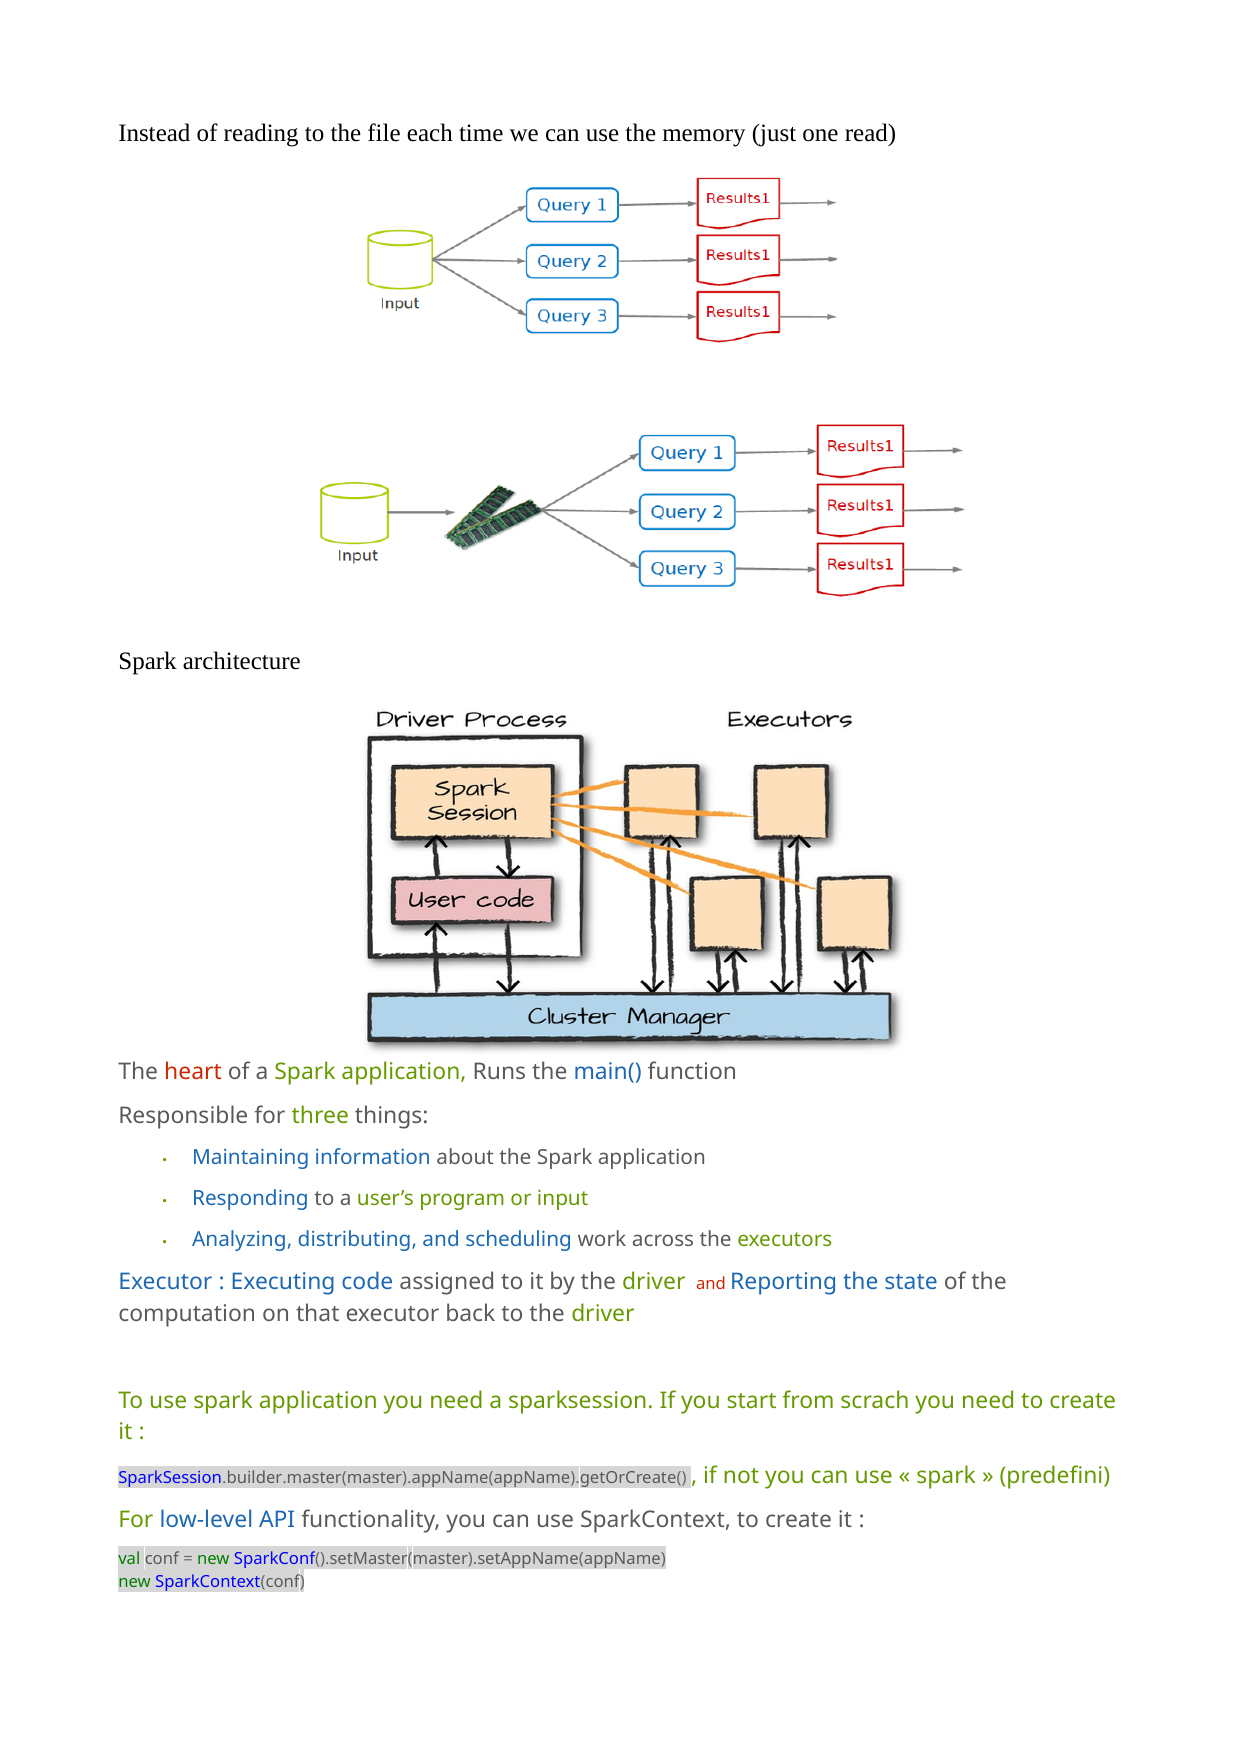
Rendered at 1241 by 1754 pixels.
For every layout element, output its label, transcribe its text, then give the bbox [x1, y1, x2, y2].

text Instead of reading to the file each time we can use the memory (just one read) [118, 118, 1122, 147]
text To use spark application you need a sparksession. If you start from scrach you need to create it : [118, 1384, 1122, 1446]
list Analyzing, distributing, and scheduling work across the executors [162, 1224, 1122, 1253]
text Responsible for three things: [118, 1099, 1122, 1130]
text The heart of a Spark application, Runs the main() function [118, 688, 1122, 1086]
picture [291, 683, 950, 1055]
text val conf = new SparkConf().setMaster(master).setAppName(appName) [118, 1546, 1122, 1569]
text Spark architecture [118, 646, 1122, 675]
text For low-level API functionality, you can use SparkContext, to create it : [118, 1503, 1122, 1534]
list Responding to a user’s program or input [162, 1183, 1122, 1212]
text SparkSession.builder.master(master).appName(appName).getOrCreate() , if not you can use « spark » (predefini) [118, 1459, 1122, 1490]
text new SparkContext(conf) [118, 1569, 1122, 1592]
picture [232, 159, 1009, 606]
text Executor : Executing code assigned to it by the driver and Reporting the state of the computation on that executor back to the driver [118, 1265, 1122, 1328]
list Maintaining information about the Spark application [162, 1142, 1122, 1171]
